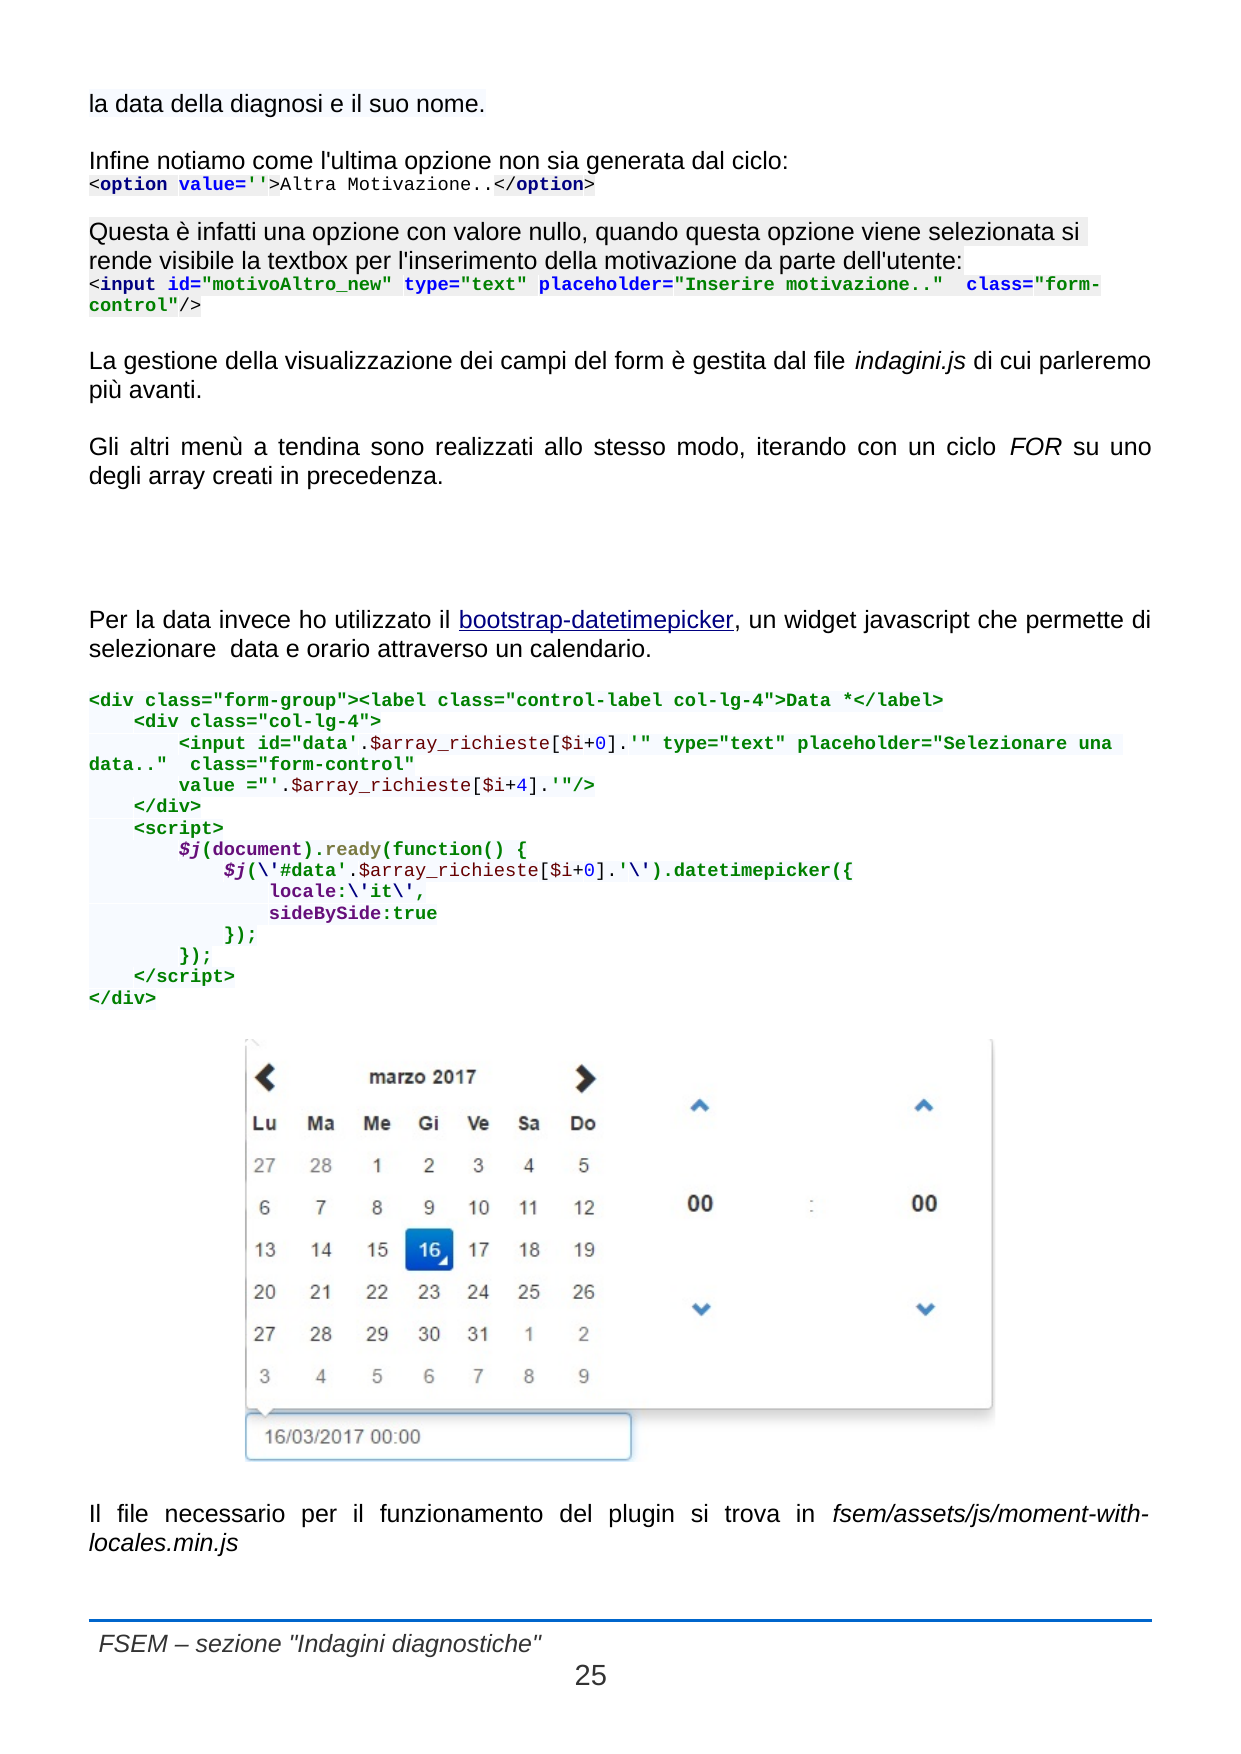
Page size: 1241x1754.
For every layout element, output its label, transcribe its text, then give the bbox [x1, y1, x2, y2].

text <option value=''>Altra Motivazione..</option> [88, 175, 1152, 196]
text <input id="motivoAltro_new" type="text" placeholder="Inserire motivazione.." class="form-control"/> [88, 275, 1152, 317]
text </div> [88, 797, 1152, 818]
text $j(document).ready(function() { [88, 840, 1152, 861]
text Per la data invece ho utilizzato il bootstrap-datetimepicker, un widget javascript che permette di selezionare data e orario attraverso un calendario. [88, 605, 1152, 662]
text <script> [88, 818, 1152, 840]
text <div class="col-lg-4"> [88, 712, 1152, 733]
text }); [88, 946, 1152, 967]
text Gli altri menù a tendina sono realizzati allo stesso modo, iterando con un ciclo FOR su uno degli array creati in precedenza. [88, 432, 1152, 490]
text la data della diagnosi e il suo nome. [88, 88, 1152, 117]
text Infine notiamo come l'ultima opzione non sia generata dal ciclo: [88, 146, 1152, 175]
text <div class="form-group"><label class="control-label col-lg-4">Data *</label> [88, 691, 1152, 712]
text sideBySide:true [88, 903, 1152, 925]
picture [244, 1039, 996, 1462]
text <input id="data'.$array_richieste[$i+0].'" type="text" placeholder="Selezionare una data.." class="form-control" [88, 733, 1152, 776]
text $j(\'#data'.$array_richieste[$i+0].'\').datetimepicker({ [88, 861, 1152, 882]
text </div> [88, 988, 1152, 1010]
text Il file necessario per il funzionamento del plugin si trova in fsem/assets/js/moment-with-locales.min.js [88, 1499, 1152, 1557]
text Questa è infatti una opzione con valore nullo, quando questa opzione viene selezionata si rende visibile la textbox per l'inserimento della motivazione da parte dell'utente: [88, 217, 1152, 275]
text locale:\'it\', [88, 882, 1152, 903]
text La gestione della visualizzazione dei campi del form è gestita dal file indagini.js di cui parleremo più avanti. [88, 346, 1152, 403]
text value ="'.$array_richieste[$i+4].'"/> [88, 776, 1152, 797]
text </script> [88, 967, 1152, 988]
text }); [88, 925, 1152, 946]
